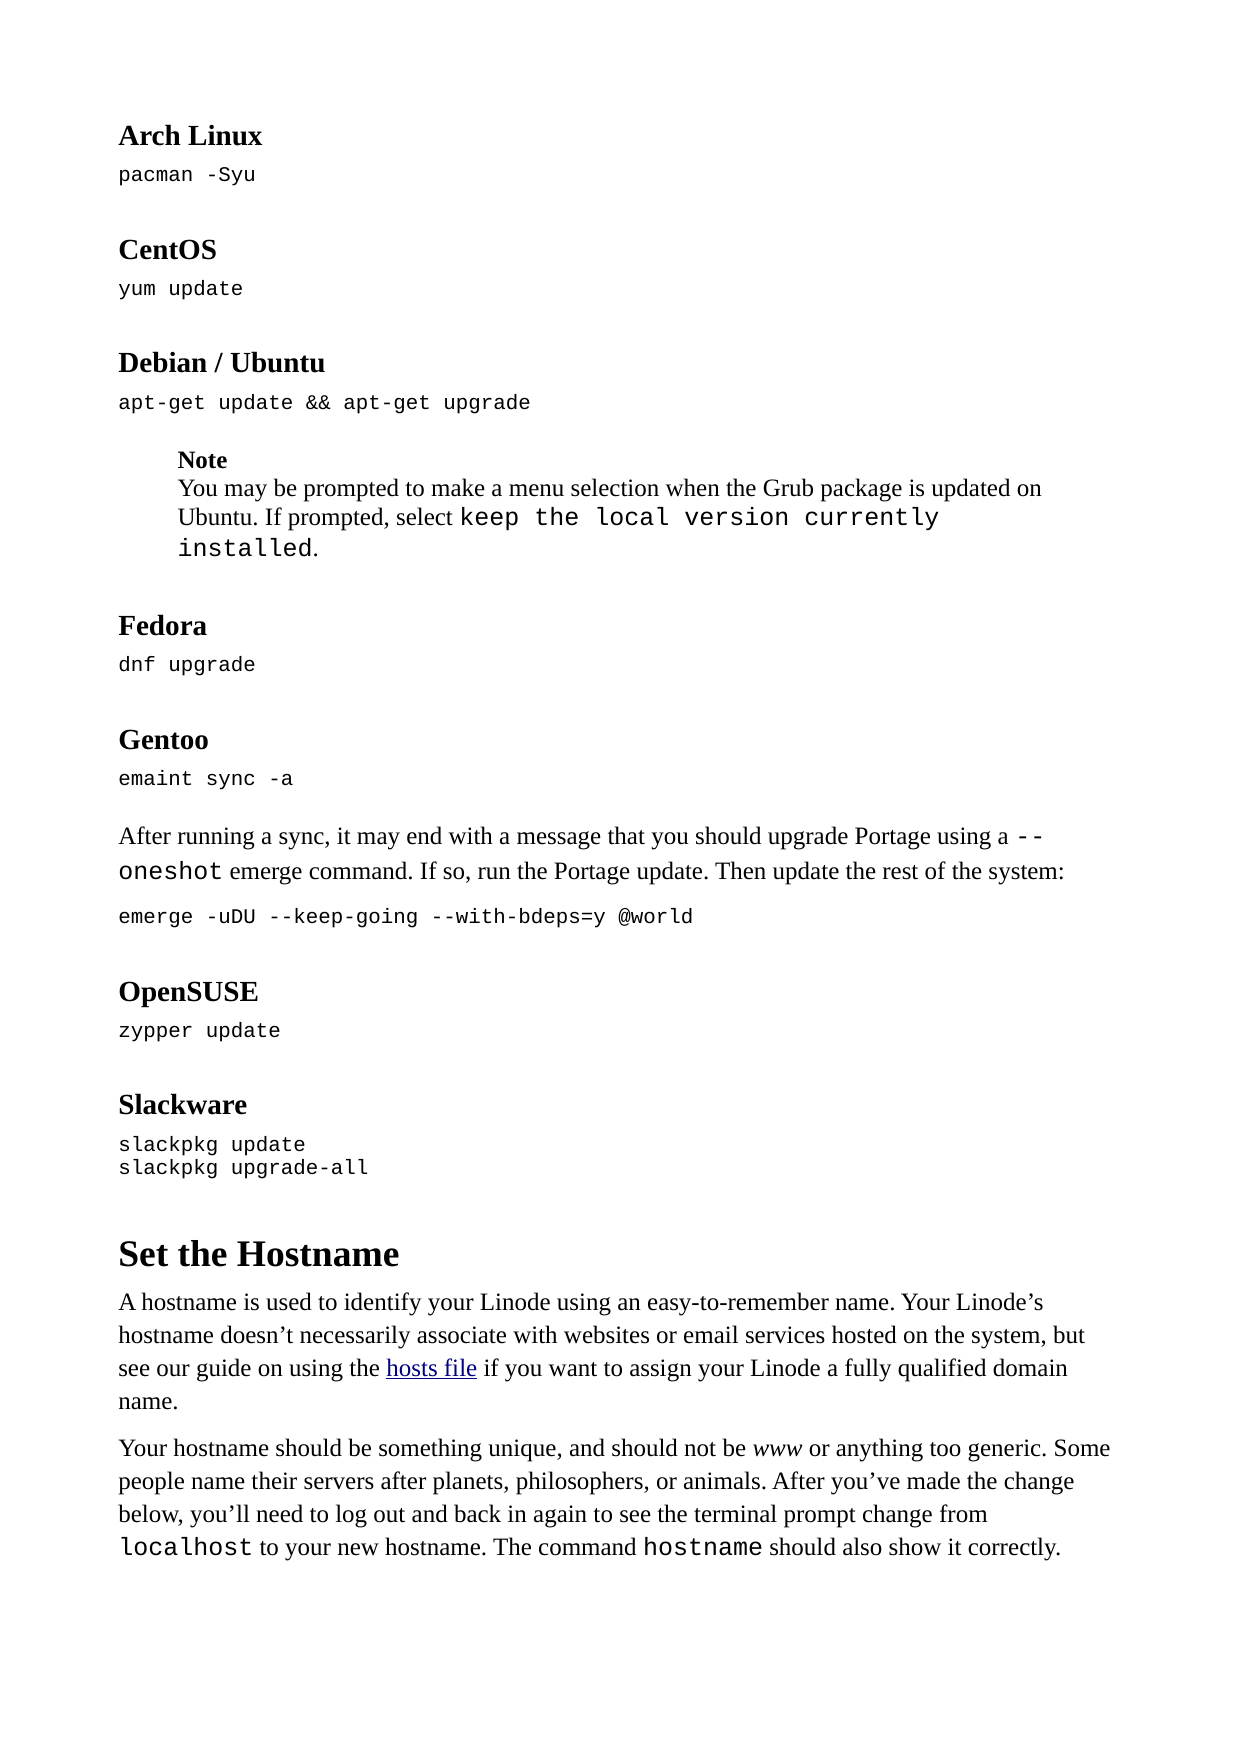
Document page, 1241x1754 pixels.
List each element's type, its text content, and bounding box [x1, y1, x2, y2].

text apt-get update && apt-get upgrade [118, 392, 1122, 415]
text You may be prompted to make a menu selection when the Grub package is updated on Ubuntu. If prompted, select keep the local version currently installed. [177, 473, 1063, 564]
text zypper update [118, 1020, 1122, 1043]
subtitle Set the Hostname [118, 1231, 1122, 1274]
text pacman -Syu [118, 164, 1122, 188]
text emerge -uDU --keep-going --with-bdeps=y @world [118, 906, 1122, 930]
text A hostname is used to identify your Linode using an easy-to-remember name. Your Linode’s hostname doesn’t necessarily associate with websites or email services hosted on the system, but see our guide on using the hosts file if you want to assign your Linode a fully qualified domain name. [118, 1287, 1122, 1414]
subtitle Debian / Ubuntu [118, 346, 1122, 379]
text Note [177, 445, 1063, 473]
text slackpkg update [118, 1133, 1122, 1157]
subtitle Slackware [118, 1087, 1122, 1121]
text emaint sync -a [118, 768, 1122, 791]
subtitle Arch Linux [118, 118, 1122, 152]
subtitle CentOS [118, 232, 1122, 265]
subtitle Fedora [118, 608, 1122, 642]
text dnf upgrade [118, 654, 1122, 678]
text yum update [118, 278, 1122, 302]
subtitle Gentoo [118, 722, 1122, 755]
text Your hostname should be something unique, and should not be www or anything too generic. Some people name their servers after planets, philosophers, or animals. After you’ve made the change below, you’ll need to log out and back in again to see the terminal prompt change from localhost to your new hostname. The command hostname should also show it correctly. [118, 1433, 1122, 1563]
subtitle OpenSUSE [118, 974, 1122, 1007]
text slackpkg upgrade-all [118, 1157, 1122, 1181]
text After running a sync, it may end with a message that you should upgrade Portage using a --oneshot emerge command. If so, run the Portage update. Then update the rest of the system: [118, 821, 1122, 887]
